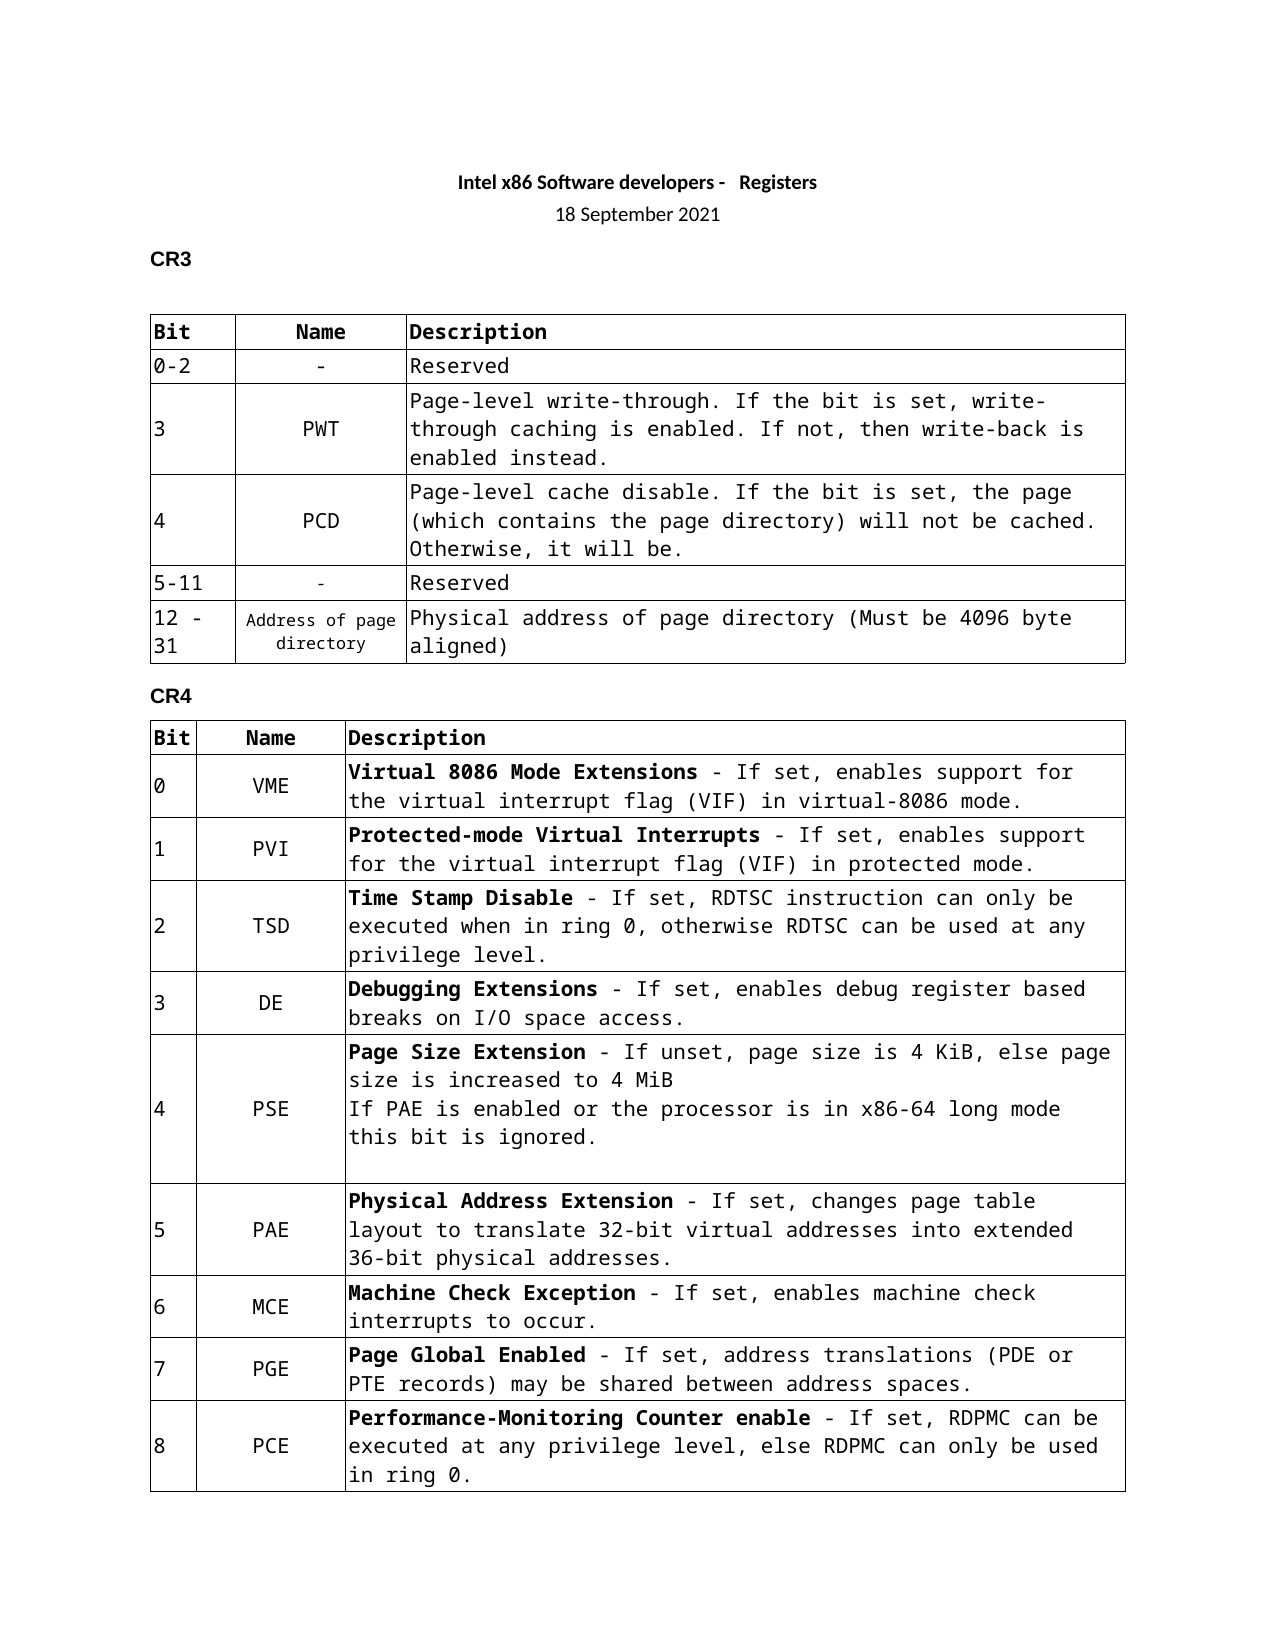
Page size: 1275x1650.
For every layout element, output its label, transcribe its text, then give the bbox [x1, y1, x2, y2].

subtitle CR3 [150, 247, 1125, 271]
table_cell Debugging Extensions - If set, enables debug register based breaks on I/O space access. [346, 972, 1125, 1034]
table_cell 5 [151, 1184, 196, 1275]
table_cell - [236, 350, 406, 383]
table_cell MCE [197, 1276, 345, 1337]
table_cell 3 [151, 972, 196, 1034]
table_cell 2 [151, 881, 196, 971]
table_cell Reserved [407, 566, 1125, 600]
table_header Description [346, 721, 1125, 754]
table_cell PGE [197, 1338, 345, 1400]
table_cell Page Global Enabled - If set, address translations (PDE or PTE records) may be shared between address spaces. [346, 1338, 1125, 1400]
table_cell PWT [236, 384, 406, 474]
table_header Description [407, 315, 1125, 349]
subtitle Intel x86 Software developers - Registers [150, 169, 1125, 194]
table_cell Performance-Monitoring Counter enable - If set, RDPMC can be executed at any privilege level, else RDPMC can only be used in ring 0. [346, 1401, 1125, 1491]
table_cell - [236, 566, 406, 600]
text 18 September 2021 [150, 201, 1125, 226]
table_cell PSE [197, 1035, 345, 1183]
table_cell PAE [197, 1184, 345, 1275]
table_cell Virtual 8086 Mode Extensions - If set, enables support for the virtual interrupt flag (VIF) in virtual-8086 mode. [346, 755, 1125, 817]
table_cell DE [197, 972, 345, 1034]
table_cell VME [197, 755, 345, 817]
table_cell 8 [151, 1401, 196, 1491]
table_cell TSD [197, 881, 345, 971]
subtitle CR4 [150, 684, 1125, 708]
table_cell PCE [197, 1401, 345, 1491]
table_cell 4 [151, 1035, 196, 1183]
table_cell 1 [151, 818, 196, 880]
table_cell PCD [236, 475, 406, 565]
table_cell 7 [151, 1338, 196, 1400]
table_cell Protected-mode Virtual Interrupts - If set, enables support for the virtual interrupt flag (VIF) in protected mode. [346, 818, 1125, 880]
table_cell 0 [151, 755, 196, 817]
table_cell 5-11 [151, 566, 235, 600]
table_cell Physical address of page directory (Must be 4096 byte aligned) [407, 601, 1125, 663]
table_cell 4 [151, 475, 235, 565]
table_cell Reserved [407, 350, 1125, 383]
table_cell 0-2 [151, 350, 235, 383]
table_cell Page-level write-through. If the bit is set, write-through caching is enabled. If not, then write-back is enabled instead. [407, 384, 1125, 474]
table_header Bit [151, 315, 235, 349]
table_header Bit [151, 721, 196, 754]
table_cell Address of page directory [236, 601, 406, 663]
table_cell 3 [151, 384, 235, 474]
table_header Name [236, 315, 406, 349]
table_cell PVI [197, 818, 345, 880]
table_cell Page-level cache disable. If the bit is set, the page (which contains the page directory) will not be cached. Otherwise, it will be. [407, 475, 1125, 565]
table_cell Page Size Extension - If unset, page size is 4 KiB, else page size is increased to 4 MiB If PAE is enabled or the processor is in x86-64 long mode this bit is ignored. [346, 1035, 1125, 1183]
table_cell Physical Address Extension - If set, changes page table layout to translate 32-bit virtual addresses into extended 36-bit physical addresses. [346, 1184, 1125, 1275]
table_cell Machine Check Exception - If set, enables machine check interrupts to occur. [346, 1276, 1125, 1337]
table_cell 6 [151, 1276, 196, 1337]
table_cell 12 - 31 [151, 601, 235, 663]
table_header Name [197, 721, 345, 754]
table_cell Time Stamp Disable - If set, RDTSC instruction can only be executed when in ring 0, otherwise RDTSC can be used at any privilege level. [346, 881, 1125, 971]
